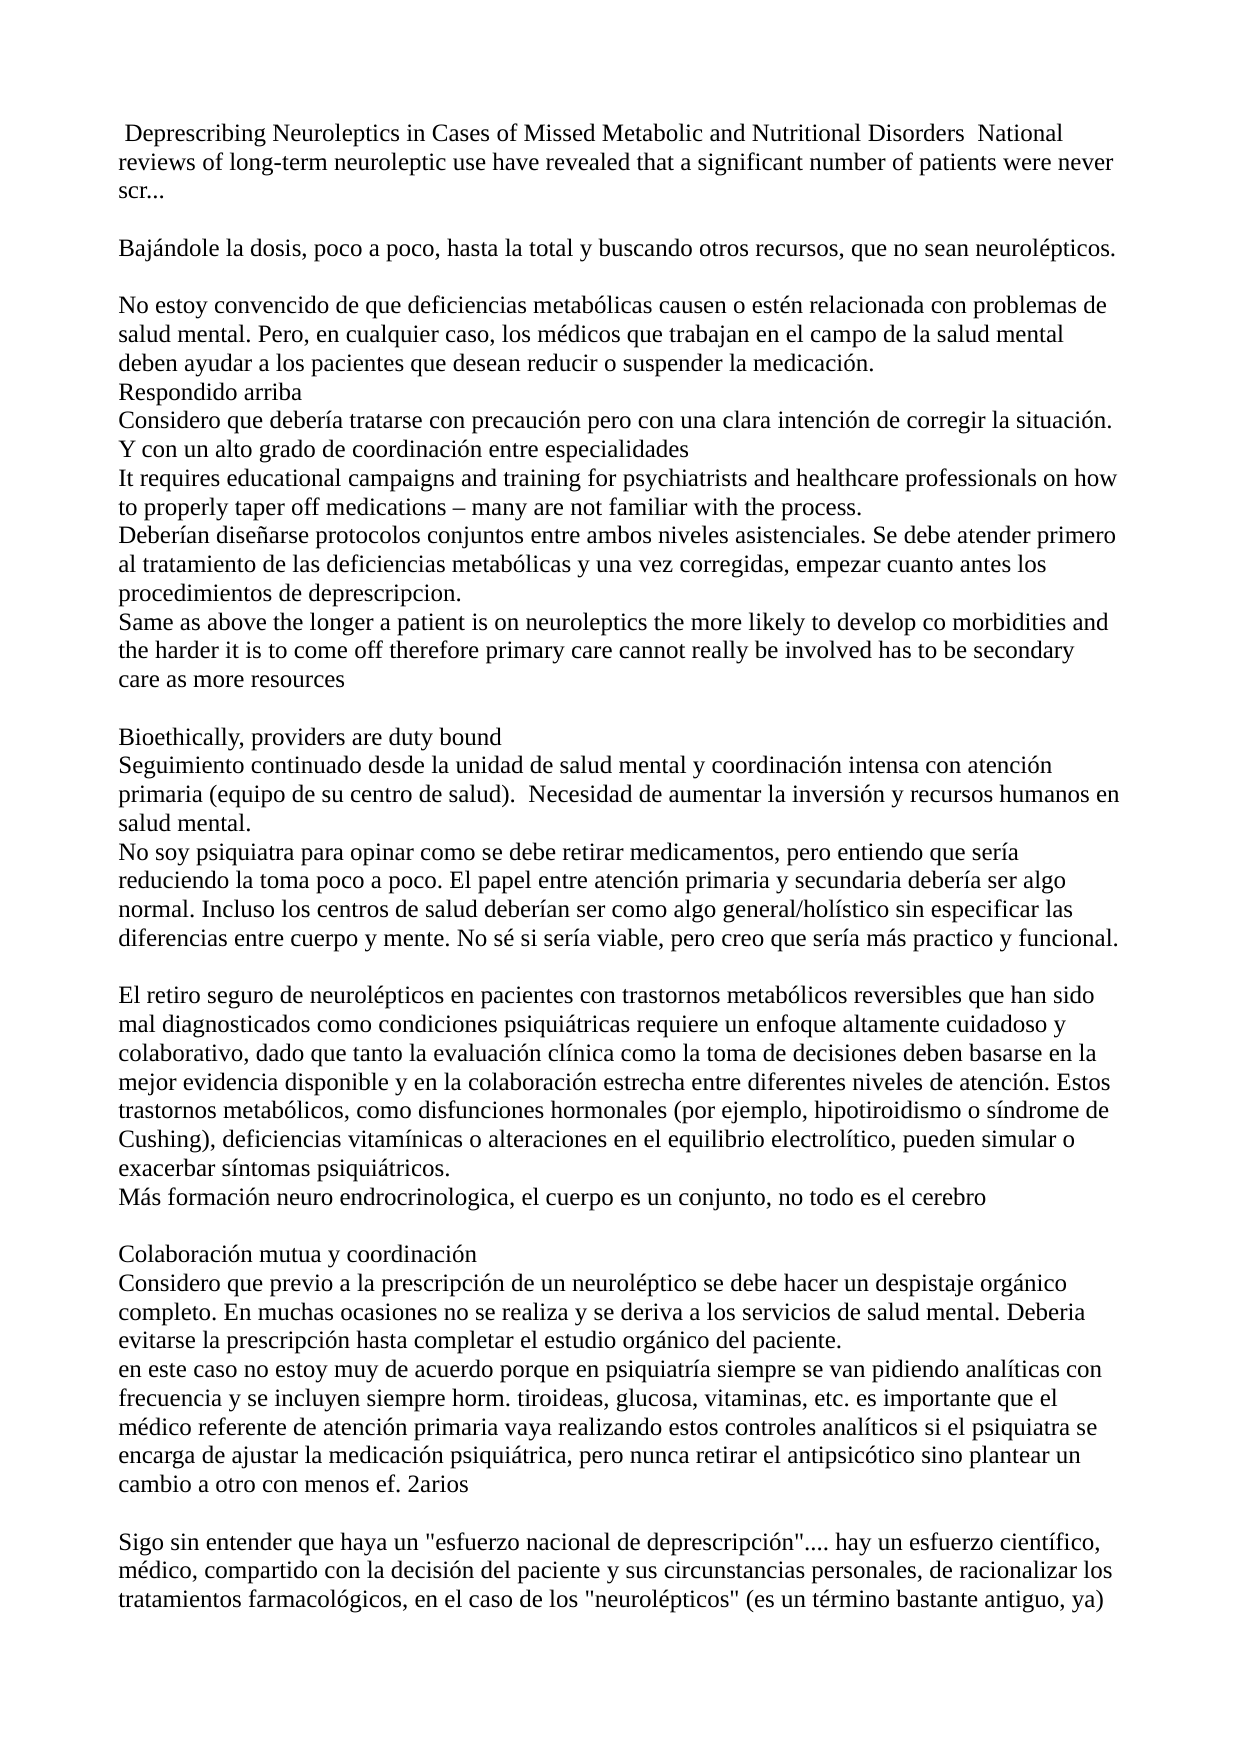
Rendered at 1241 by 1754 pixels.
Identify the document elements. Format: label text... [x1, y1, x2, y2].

text Respondido arriba [118, 377, 1122, 406]
text El retiro seguro de neurolépticos en pacientes con trastornos metabólicos reversibles que han sido mal diagnosticados como condiciones psiquiátricas requiere un enfoque altamente cuidadoso y colaborativo, dado que tanto la evaluación clínica como la toma de decisiones deben basarse en la mejor evidencia disponible y en la colaboración estrecha entre diferentes niveles de atención. Estos trastornos metabólicos, como disfunciones hormonales (por ejemplo, hipotiroidismo o síndrome de Cushing), deficiencias vitamínicas o alteraciones en el equilibrio electrolítico, pueden simular o exacerbar síntomas psiquiátricos. [118, 981, 1122, 1182]
text Same as above the longer a patient is on neuroleptics the more likely to develop co morbidities and the harder it is to come off therefore primary care cannot really be involved has to be secondary care as more resources [118, 607, 1122, 693]
text Colaboración mutua y coordinación [118, 1239, 1122, 1268]
text No estoy convencido de que deficiencias metabólicas causen o estén relacionada con problemas de salud mental. Pero, en cualquier caso, los médicos que trabajan en el campo de la salud mental deben ayudar a los pacientes que desean reducir o suspender la medicación. [118, 291, 1122, 377]
text Considero que previo a la prescripción de un neuroléptico se debe hacer un despistaje orgánico completo. En muchas ocasiones no se realiza y se deriva a los servicios de salud mental. Deberia evitarse la prescripción hasta completar el estudio orgánico del paciente. [118, 1268, 1122, 1354]
text No soy psiquiatra para opinar como se debe retirar medicamentos, pero entiendo que sería reduciendo la toma poco a poco. El papel entre atención primaria y secundaria debería ser algo normal. Incluso los centros de salud deberían ser como algo general/holístico sin especificar las diferencias entre cuerpo y mente. No sé si sería viable, pero creo que sería más practico y funcional. [118, 837, 1122, 952]
text Sigo sin entender que haya un "esfuerzo nacional de deprescripción".... hay un esfuerzo científico, médico, compartido con la decisión del paciente y sus circunstancias personales, de racionalizar los tratamientos farmacológicos, en el caso de los "neurolépticos" (es un término bastante antiguo, ya) [118, 1527, 1122, 1613]
text Bajándole la dosis, poco a poco, hasta la total y buscando otros recursos, que no sean neurolépticos. [118, 233, 1122, 262]
text en este caso no estoy muy de acuerdo porque en psiquiatría siempre se van pidiendo analíticas con frecuencia y se incluyen siempre horm. tiroideas, glucosa, vitaminas, etc. es importante que el médico referente de atención primaria vaya realizando estos controles analíticos si el psiquiatra se encarga de ajustar la medicación psiquiátrica, pero nunca retirar el antipsicótico sino plantear un cambio a otro con menos ef. 2arios [118, 1354, 1122, 1498]
text Bioethically, providers are duty bound [118, 722, 1122, 751]
text Más formación neuro endrocrinologica, el cuerpo es un conjunto, no todo es el cerebro [118, 1182, 1122, 1211]
text It requires educational campaigns and training for psychiatrists and healthcare professionals on how to properly taper off medications – many are not familiar with the process. [118, 463, 1122, 521]
text Considero que debería tratarse con precaución pero con una clara intención de corregir la situación. Y con un alto grado de coordinación entre especialidades [118, 406, 1122, 463]
text Deberían diseñarse protocolos conjuntos entre ambos niveles asistenciales. Se debe atender primero al tratamiento de las deficiencias metabólicas y una vez corregidas, empezar cuanto antes los procedimientos de deprescripcion. [118, 521, 1122, 607]
text Deprescribing Neuroleptics in Cases of Missed Metabolic and Nutritional Disorders National reviews of long-term neuroleptic use have revealed that a significant number of patients were never scr... [118, 118, 1122, 204]
text Seguimiento continuado desde la unidad de salud mental y coordinación intensa con atención primaria (equipo de su centro de salud). Necesidad de aumentar la inversión y recursos humanos en salud mental. [118, 751, 1122, 837]
